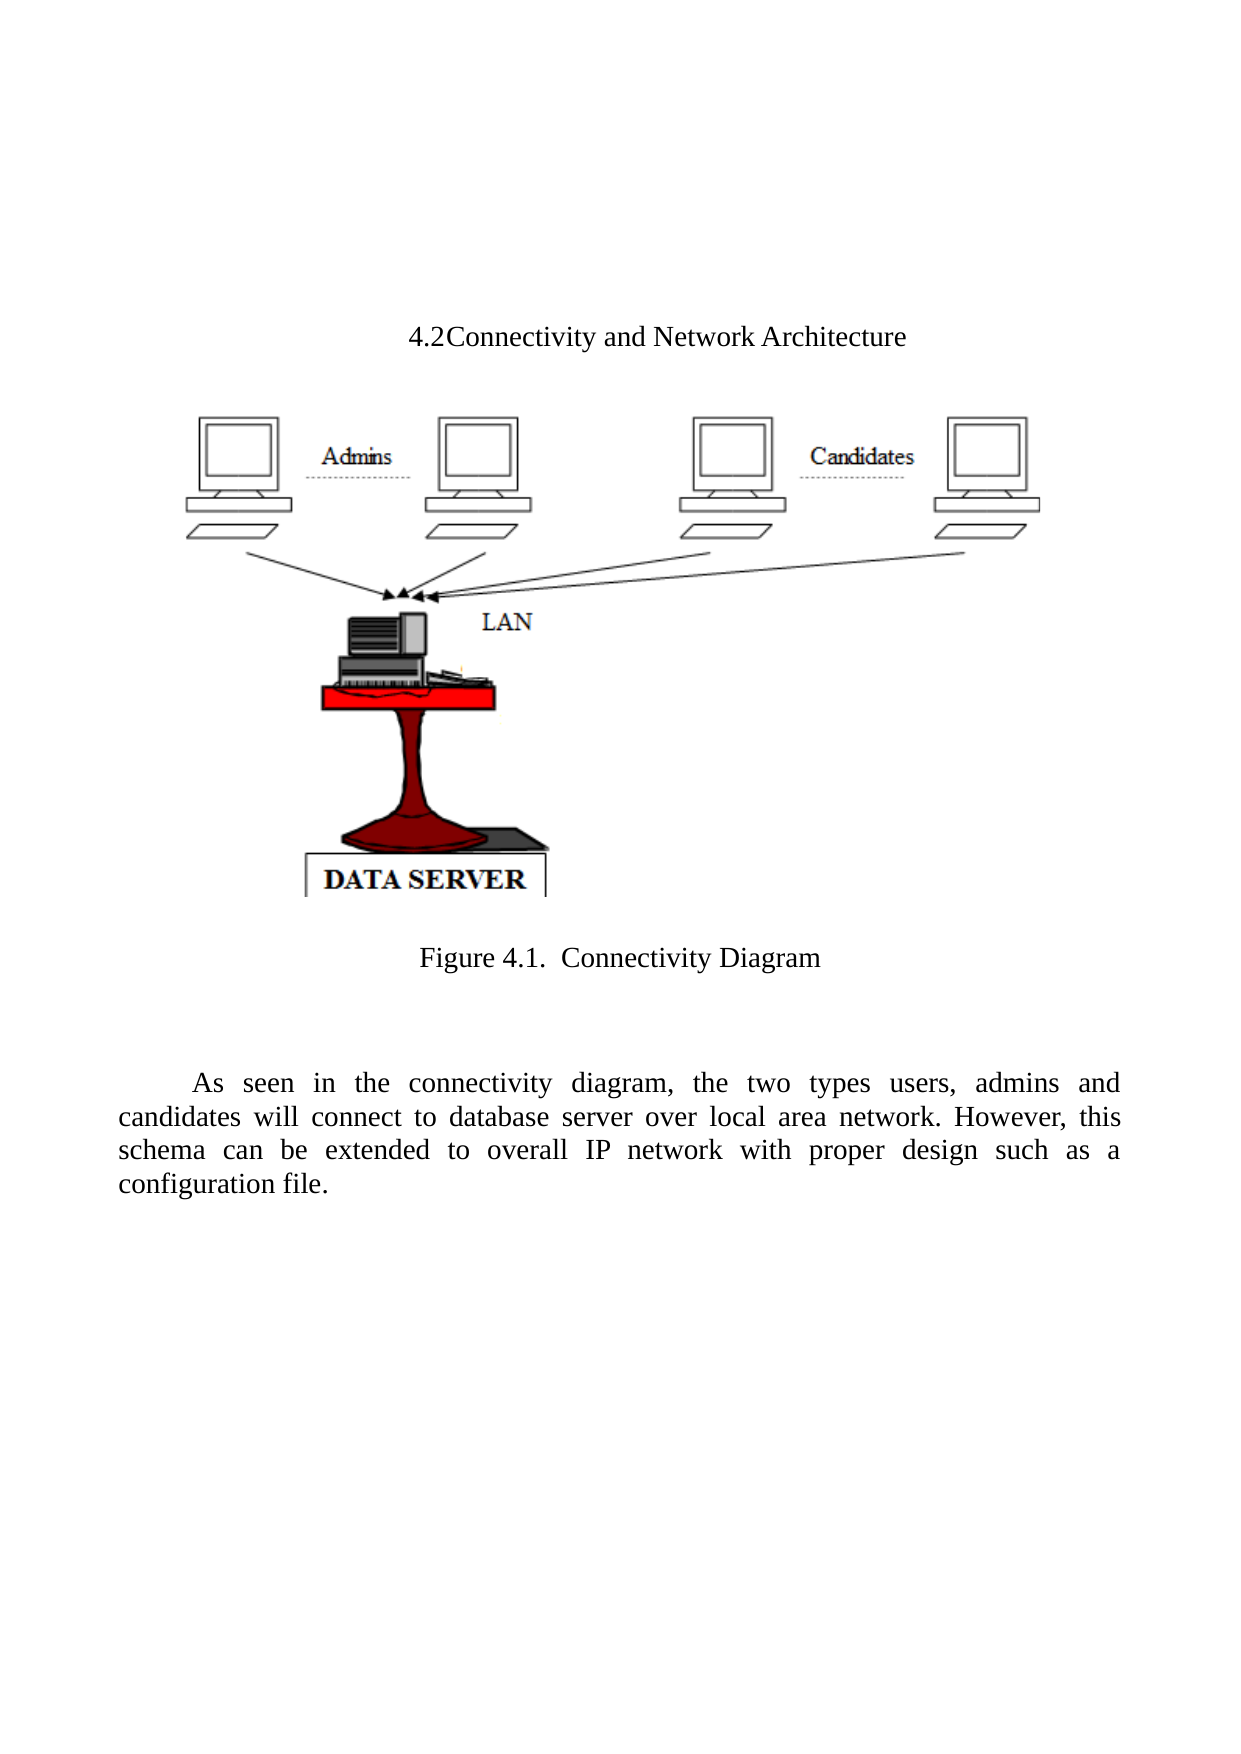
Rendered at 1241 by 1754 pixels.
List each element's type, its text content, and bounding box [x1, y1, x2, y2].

list Connectivity and Network Architecture [193, 319, 1122, 353]
text As seen in the connectivity diagram, the two types users, admins and candidates will connect to database server over local area network. However, this schema can be extended to overall IP network with proper design such as a configuration file. [118, 1065, 1122, 1199]
text Figure 4.1. Connectivity Diagram [318, 940, 922, 973]
